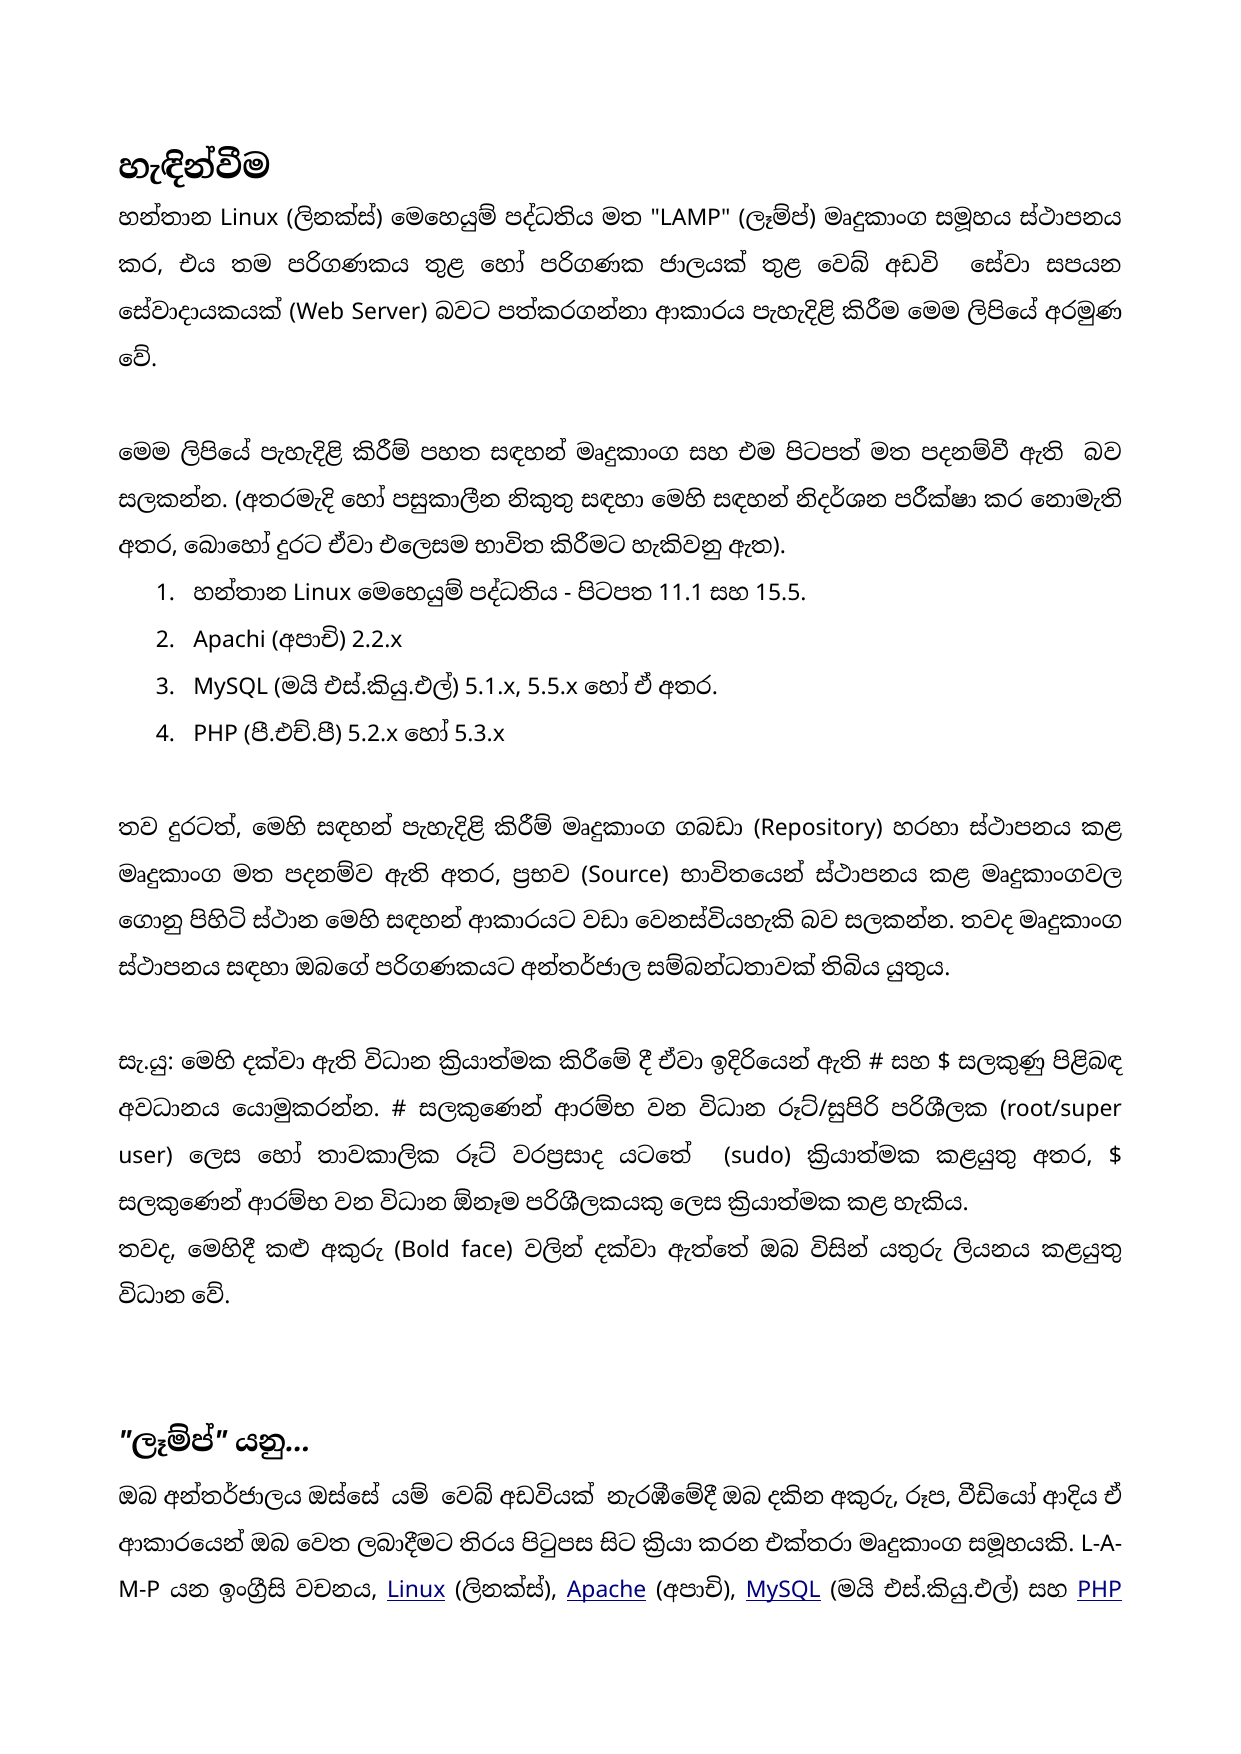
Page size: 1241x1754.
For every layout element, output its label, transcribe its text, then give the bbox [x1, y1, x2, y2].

subtitle හැඳින්වීම [118, 143, 1122, 189]
text තවද, මෙහිදී කළු අකුරු (Bold face) වලින් දක්වා ඇත්තේ ඔබ විසින් යතුරු ලියනය කළයුතු විධාන වේ. [118, 1233, 1122, 1311]
list MySQL (මයි එස්.කියු.එල්) 5.1.x, 5.5.x හෝ ඒ අතර. [156, 670, 1122, 701]
subtitle "ලෑම්ප්" යනු... [118, 1420, 1122, 1460]
text තව දුරටත්, මෙහි සඳහන් පැහැදිළි කිරීම් මෘදුකාංග ගබඩා (Repository) හරහා ස්ථාපනය කළ මෘදුකාංග මත පදනම්ව ඇති අතර, ප්‍රභව (Source) භාවිතයෙන් ස්ථාපනය කළ මෘදුකාංගවල ගොනු පිහිටි ස්ථාන මෙහි සඳහන් ආකාරයට වඩා වෙනස්වියහැකි බව සලකන්න. තවද මෘදුකාංග ස්ථාපනය සඳහා ඔබගේ පරිගණකයට අන්තර්ජාල සම්බන්ධතාවක් තිබිය යුතුය. [118, 811, 1122, 983]
text මෙම ලිපියේ පැහැදිළි කිරීම් පහත සඳහන් මෘදුකාංග සහ එම පිටපත් මත පදනම්වී ඇති බව සලකන්න. (අතරමැදි හෝ පසුකාලීන නිකුතු සඳහා මෙහි සඳහන් නිදර්ශන පරීක්ෂා කර නොමැති අතර, බොහෝ දුරට ඒවා එලෙසම භාවිත කිරීමට හැකිවනු ඇත). [118, 436, 1122, 561]
text හන්තාන Linux (ලිනක්ස්) මෙහෙයුම් පද්ධතිය මත "LAMP" (ලෑම්ප්) මෘදුකාංග සමූහය ස්ථාපනය කර, එය තම පරිගණකය තුළ හෝ පරිගණක ජාලයක් තුළ වෙබ් අඩවි සේවා සපයන සේවාදායකයක් (Web Server) බවට පත්කරගන්නා ආකාරය පැහැදිළි කිරීම මෙම ලිපියේ අරමුණ වේ. [118, 201, 1122, 373]
list හන්තාන Linux මෙහෙයුම් පද්ධතිය - පිටපත 11.1 සහ 15.5. [156, 576, 1122, 608]
list Apachi (අපාචි) 2.2.x [156, 623, 1122, 654]
list PHP (පී.එච්.පී) 5.2.x හෝ 5.3.x [156, 717, 1122, 748]
text ඔබ අන්තර්ජාලය ඔස්සේ යම් වෙබ් අඩවියක් නැරඹීමේදී ඔබ දකින අකුරු, රූප, වීඩියෝ ආදිය ඒ ආකාරයෙන් ඔබ වෙත ලබාදීමට තිරය පිටුපස සිට ක්‍රියා කරන එක්තරා මෘදුකාංග සමූහයකි. L-A-M-P යන ඉංග්‍රීසි වචනය, Linux (ලිනක්ස්), Apache (අපාචි), MySQL (මයි එස්.කියු.එල්) සහ PHP [118, 1479, 1122, 1604]
text සැ.යු: මෙහි දක්වා ඇති විධාන ක්‍රියාත්මක කිරීමේ දී ඒවා ඉදිරියෙන් ඇති # සහ $ සලකුණු පිළිබඳ අවධානය යොමුකරන්න. # සලකුණෙන් ආරම්භ වන විධාන රූට්/සුපිරි පරිශීලක (root/super user) ලෙස හෝ තාවකාලික රූට් වරප්‍රසාද යටතේ (sudo) ක්‍රියාත්මක කළයුතු අතර, $ සලකුණෙන් ආරම්භ වන විධාන ඕනෑම පරිශීලකයකු ලෙස ක්‍රියාත්මක කළ හැකිය. [118, 1045, 1122, 1217]
